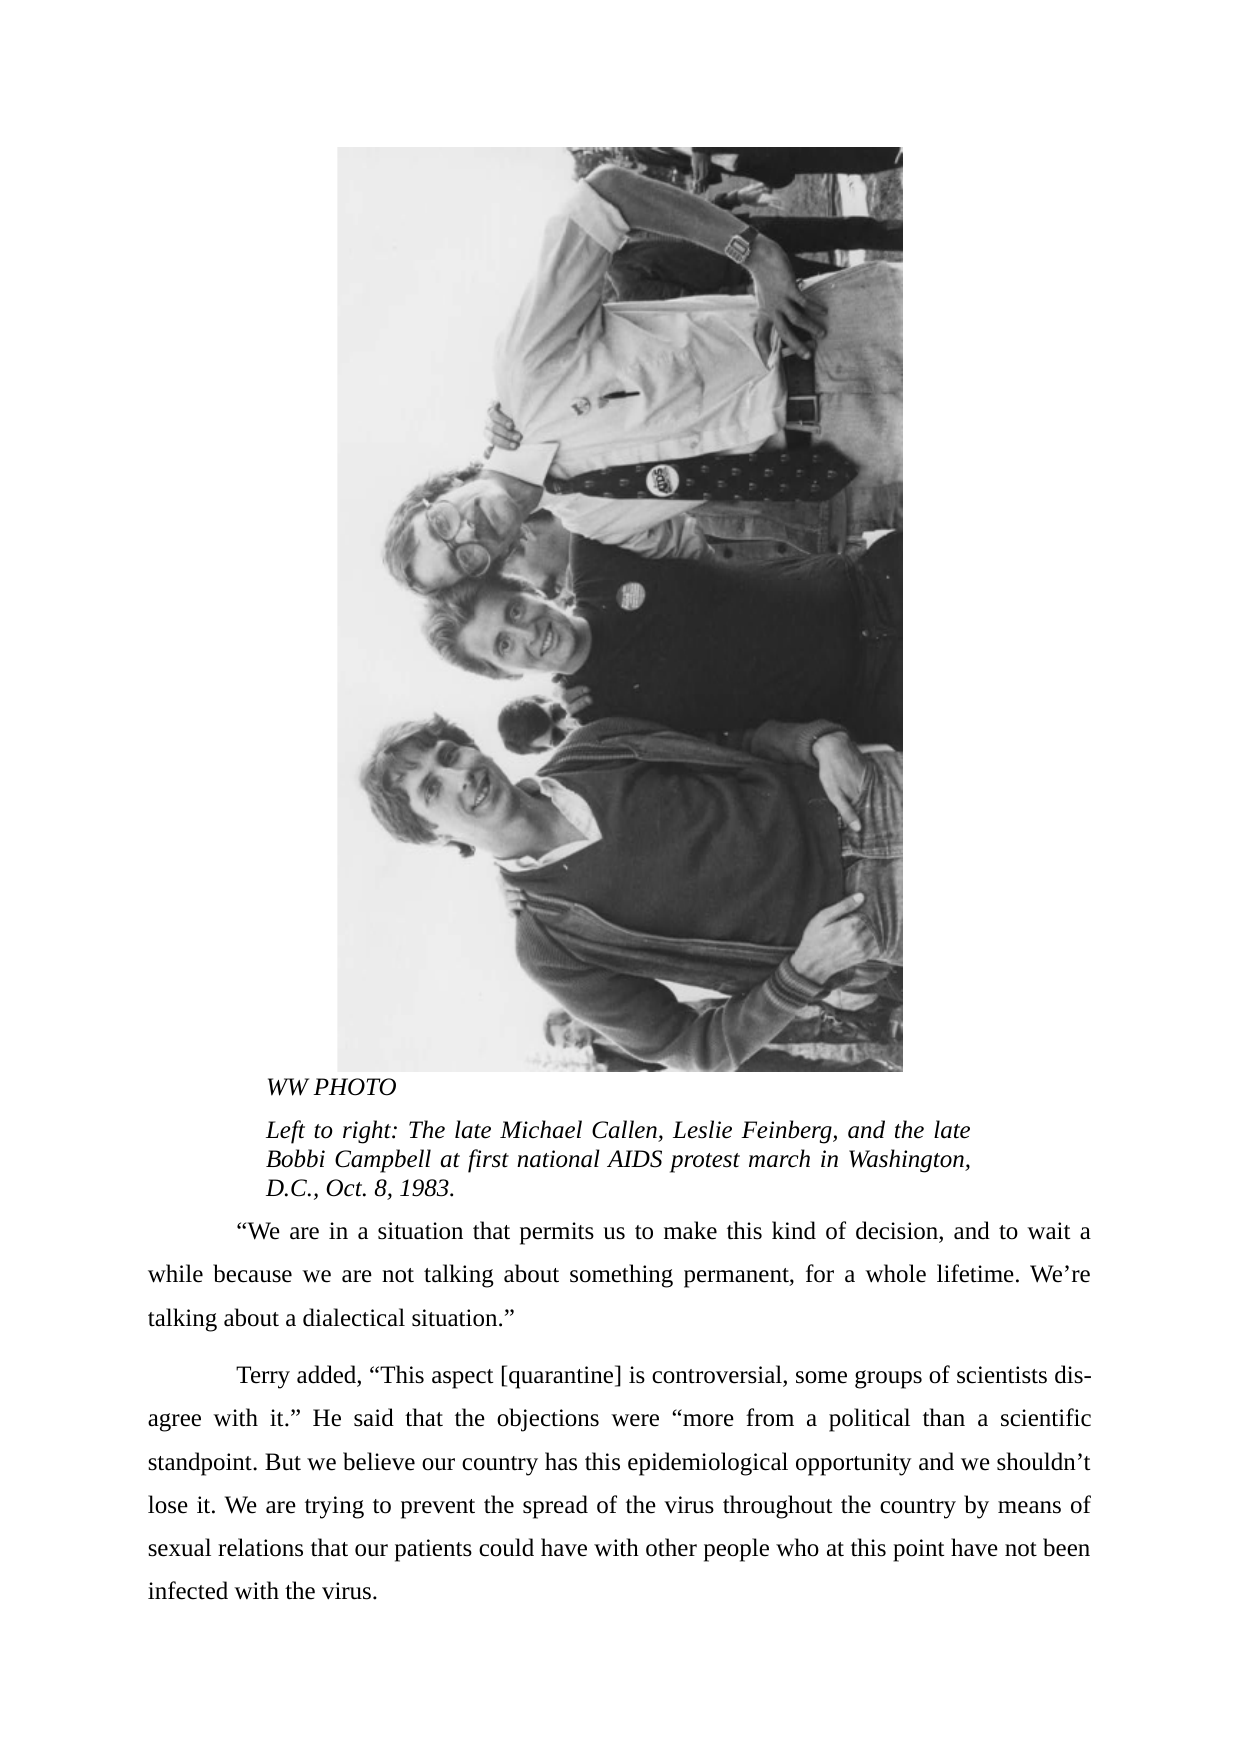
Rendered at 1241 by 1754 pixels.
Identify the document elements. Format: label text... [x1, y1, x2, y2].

text WW PHOTO [266, 148, 974, 1101]
text Left to right: The late Michael Callen, Leslie Feinberg, and the late Bobbi Campbell at first national AIDS protest march in Washington, D.C., Oct. 8, 1983. [266, 1115, 974, 1202]
text Terry added, “This aspect [quarantine] is controversial, some groups of scientists dis-agree with it.” He said that the objections were “more from a political than a scientific standpoint. But we believe our country has this epidemiological opportunity and we shouldn’t lose it. We are trying to prevent the spread of the virus throughout the country by means of sexual relations that our patients could have with other people who at this point have not been infected with the virus. [148, 1360, 1093, 1605]
text “We are in a situation that permits us to make this kind of decision, and to wait a while because we are not talking about something permanent, for a whole lifetime. We’re talking about a dialectical situation.” [148, 1216, 1093, 1331]
picture [337, 147, 903, 1072]
